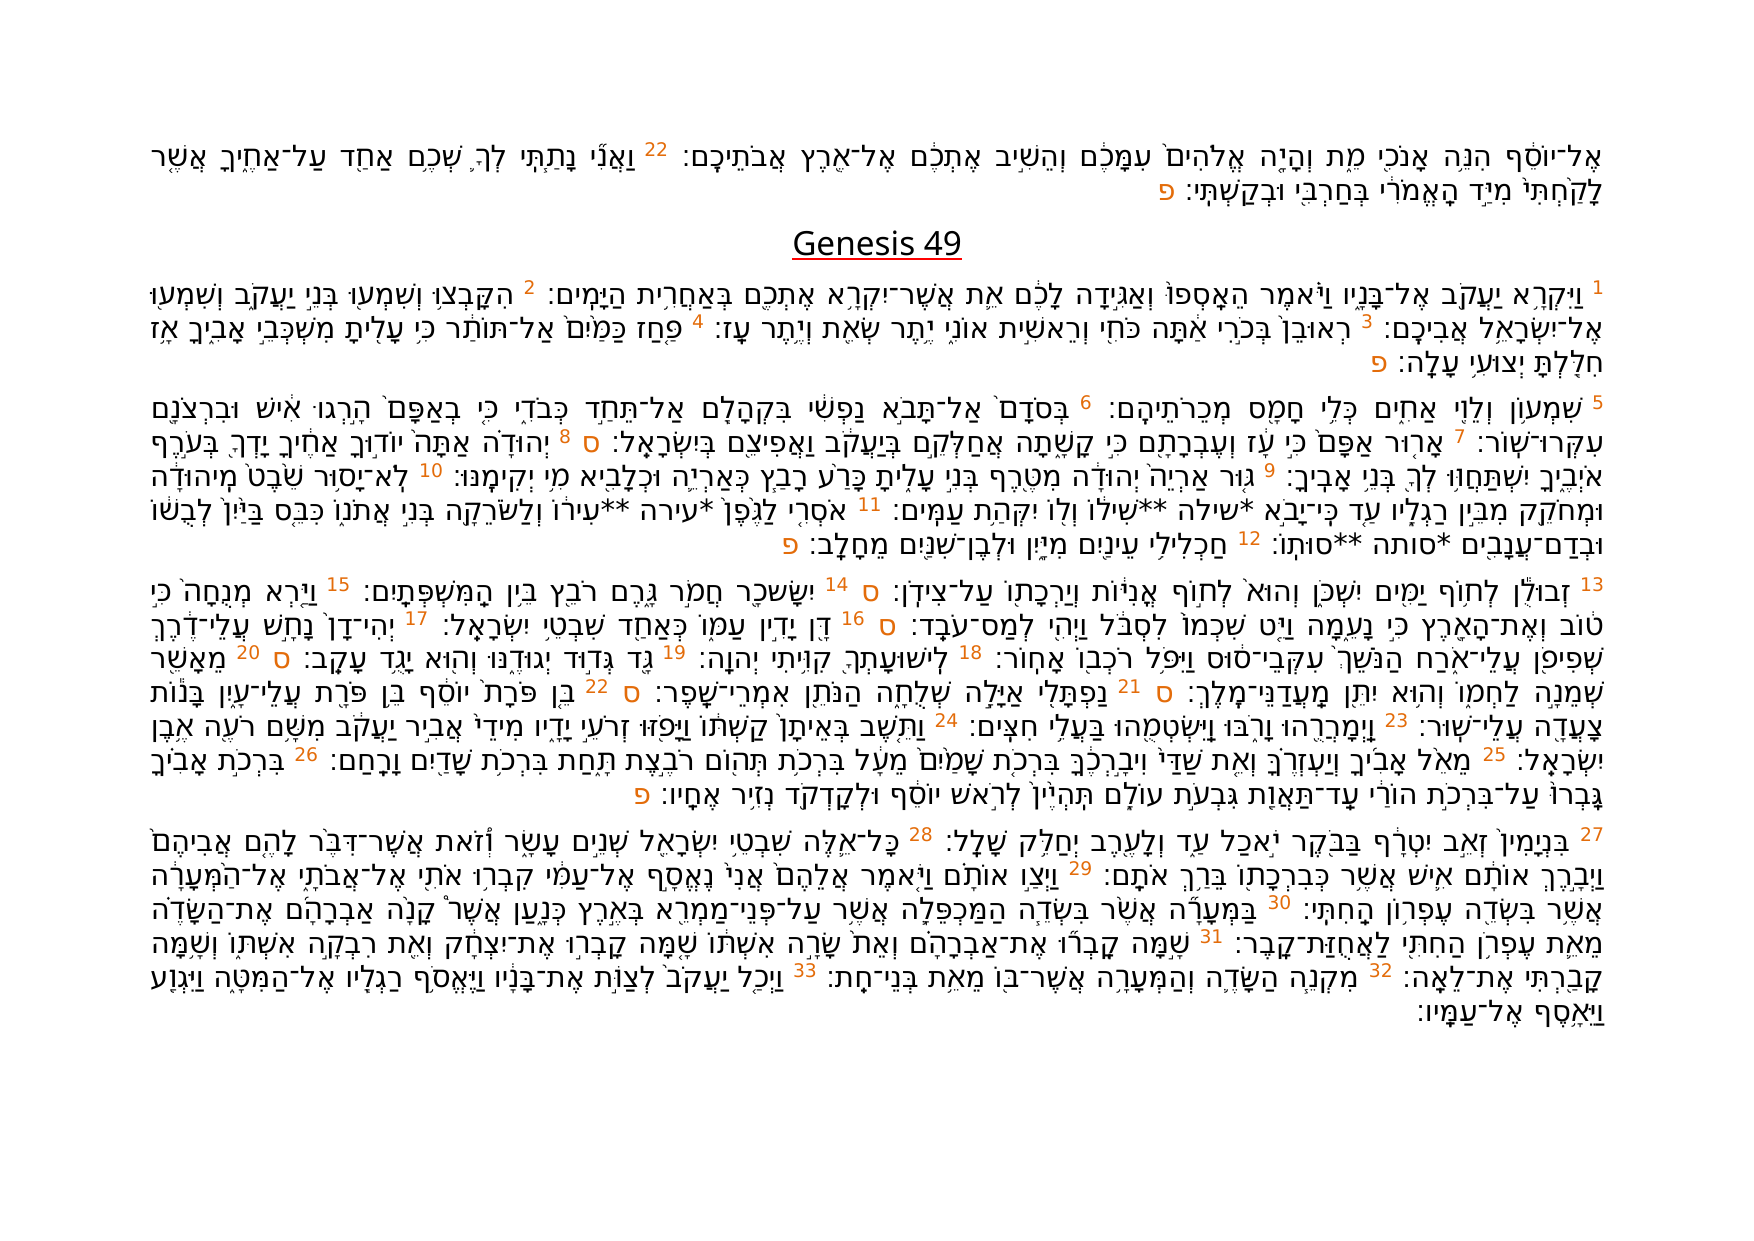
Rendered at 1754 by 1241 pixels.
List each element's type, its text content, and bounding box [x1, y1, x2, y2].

text 27 בִּנְיָמִין֙ זְאֵ֣ב יִטְרָ֔ף בַּבֹּ֖קֶר יֹ֣אכַל עַ֑ד וְלָעֶ֖רֶב יְחַלֵּ֥ק שָׁלָֽל׃ ‬‬‬28 כָּל־אֵ֛לֶּה שִׁבְטֵ֥י יִשְׂרָאֵ֖ל שְׁנֵ֣ים עָשָׂ֑ר וְ֠זֹאת אֲשֶׁר־דִּבֶּ֨ר לָהֶ֤ם אֲבִיהֶם֙ וַיְבָ֣רֶךְ אוֹתָ֔ם אִ֛ישׁ אֲשֶׁ֥ר כְּבִרְכָת֖וֹ בֵּרַ֥ךְ אֹתָֽם׃ ‬‬‬29 וַיְצַ֣ו אוֹתָ֗ם וַיֹּ֤אמֶר אֲלֵהֶם֙ אֲנִי֙ נֶאֱסָ֣ף אֶל־עַמִּ֔י קִבְר֥וּ אֹתִ֖י אֶל־אֲבֹתָ֑י אֶל־הַ֨מְּעָרָ֔ה אֲשֶׁ֥ר בִּשְׂדֵ֖ה עֶפְר֥וֹן הֽ͏ַחִתִּֽי׃ ‬‬‬30 בַּמְּעָרָ֞ה אֲשֶׁ֨ר בִּשְׂדֵ֧ה הַמַּכְפֵּלָ֛ה אֲשֶׁ֥ר עַל־פְּנֵי־מַמְרֵ֖א בְּאֶ֣רֶץ כְּנָ֑עַן אֲשֶׁר֩ קָנָ֨ה אַבְרָהָ֜ם אֶת־הַשָּׂדֶ֗ה מֵאֵ֛ת עֶפְרֹ֥ן הַחִתִּ֖י לַאֲחֻזַּת־קָֽבֶר׃ ‬‬‬31 שָׁ֣מָּה קֽ͏ָבְר֞וּ אֶת־אַבְרָהָ֗ם וְאֵת֙ שָׂרָ֣ה אִשְׁתּ֔וֹ שָׁ֚מָּה קָבְר֣וּ אֶת־יִצְחָ֔ק וְאֵ֖ת רִבְקָ֣ה אִשְׁתּ֑וֹ וְשָׁ֥מָּה קָבַ֖רְתִּי אֶת־לֵאָֽה׃ ‬‬‬32 מִקְנֵ֧ה הַשָּׂדֶ֛ה וְהַמְּעָרָ֥ה אֲשֶׁר־בּ֖וֹ מֵאֵ֥ת בְּנֵי־חֵֽת׃ ‬‬‬33 וַיְכַ֤ל יַעֲקֹב֙ לְצַוֺּ֣ת אֶת־בָּנָ֔יו וַיֶּאֱסֹ֥ף רַגְלָ֖יו אֶל־הַמִּטָּ֑ה וַיִּגְוַ֖ע וַיֵּאָ֥סֶף אֶל־עַמָּֽיו׃ ‬‬‬‬‬‬‬‬‬‬ [150, 824, 1604, 1028]
text 13 זְבוּלֻ֕ן לְח֥וֹף יַמִּ֖ים יִשְׁכֹּ֑ן וְהוּא֙ לְח֣וֹף אֳנִיּ֔וֹת וְיַרְכָת֖וֹ עַל־צִידֹֽן׃ ס ‬‬‬14 יִשָּׂשכָ֖ר חֲמֹ֣ר גָּ֑רֶם רֹבֵ֖ץ בֵּ֥ין הַֽמִּשְׁפְּתָֽיִם׃ ‬‬‬15 וַיַּ֤רְא מְנֻחָה֙ כִּ֣י ט֔וֹב וְאֶת־הָאָ֖רֶץ כִּ֣י נָעֵ֑מָה וַיֵּ֤ט שִׁכְמוֹ֙ לִסְבֹּ֔ל וַיְהִ֖י לְמַס־עֹבֵֽד׃ ס ‬‬‬16 דָּ֖ן יָדִ֣ין עַמּ֑וֹ כְּאַחַ֖ד שִׁבְטֵ֥י יִשְׂרָאֵֽל׃ ‬‬‬17 יְהִי־דָן֙ נָחָ֣שׁ עֲלֵי־דֶ֔רֶךְ שְׁפִיפֹ֖ן עֲלֵי־אֹ֑רַח הַנֹּשֵׁךְ֙ עִקְּבֵי־ס֔וּס וַיִּפֹּ֥ל רֹכְב֖וֹ אָחֽוֹר׃ ‬‬‬18 לִֽישׁוּעָתְךָ֖ קִוִּ֥יתִי יְהוָֽה׃ ‬‬‬19 גָּ֖ד גְּד֣וּד יְגוּדֶ֑נּוּ וְה֖וּא יָגֻ֥ד עָקֵֽב׃ ס ‬‬‬20 מֵאָשֵׁ֖ר שְׁמֵנָ֣ה לַחְמ֑וֹ וְה֥וּא יִתֵּ֖ן מַֽעֲדַנֵּי־מֶֽלֶךְ׃ ס ‬‬‬21 נַפְתָּלִ֖י אַיָּלָ֣ה שְׁלֻחָ֑ה הַנֹּתֵ֖ן אִמְרֵי־שָֽׁפֶר׃ ס ‬‬‬22 בֵּ֤ן פֹּרָת֙ יוֹסֵ֔ף בֵּ֥ן פֹּרָ֖ת עֲלֵי־עָ֑יִן בָּנ֕וֹת צָעֲדָ֖ה עֲלֵי־שֽׁוּר׃ ‬‬‬23 וַֽיְמָרֲרֻ֖הוּ וָרֹ֑בּוּ וַֽיִּשְׂטְמֻ֖הוּ בַּעֲלֵ֥י חִצִּֽים׃ ‬‬‬24 וַתֵּ֤שֶׁב בְּאֵיתָן֙ קַשְׁתּ֔וֹ וַיָּפֹ֖זּוּ זְרֹעֵ֣י יָדָ֑יו מִידֵי֙ אֲבִ֣יר יַעֲקֹ֔ב מִשָּׁ֥ם רֹעֶ֖ה אֶ֥בֶן יִשְׂרָאֵֽל׃ ‬‬‬25 מֵאֵ֨ל אָבִ֜יךָ וְיַעְזְרֶ֗ךָּ וְאֵ֤ת שַׁדַּי֙ וִיבָ֣רְכֶ֔ךָּ בִּרְכֹ֤ת שָׁמַ֙יִם֙ מֵעָ֔ל בִּרְכֹ֥ת תְּה֖וֹם רֹבֶ֣צֶת תָּ֑חַת בִּרְכֹ֥ת שָׁדַ֖יִם וָרָֽחַם׃ ‬‬‬26 בִּרְכֹ֣ת אָבִ֗יךָ גָּֽבְרוּ֙ עַל־בִּרְכֹ֣ת הוֹרַ֔י עַֽד־תַּאֲוַ֖ת גִּבְעֹ֣ת עוֹלָ֑ם תִּֽהְיֶ֙ין֙ לְרֹ֣אשׁ יוֹסֵ֔ף וּלְקָדְקֹ֖ד נְזִ֥יר אֶחָֽיו׃ פ ‬‬‬‬‬‬‬‬‬‬‬‬‬‬‬‬‬ [150, 574, 1604, 812]
text 1 וַיְהִ֗י אַחֲרֵי֙ הַדְּבָרִ֣ים הָאֵ֔לֶּה וַיֹּ֣אמֶר לְיוֹסֵ֔ף הִנֵּ֥ה אָבִ֖יךָ חֹלֶ֑ה וַיִּקַּ֞ח אֶת־שְׁנֵ֤י בָנָיו֙ עִמּ֔וֹ אֶת־מְנַשֶּׁ֖ה וְאֶת־אֶפְרָֽיִם׃ 2 וַיַּגֵּ֣ד לְיַעֲקֹ֔ב וַיֹּ֕אמֶר הִנֵּ֛ה בִּנְךָ֥ יוֹסֵ֖ף בָּ֣א אֵלֶ֑יךָ וַיִּתְחַזֵּק֙ יִשְׂרָאֵ֔ל וַיֵּ֖שֶׁב עַל־הַמִּטָּֽה׃ ‬‬‬3 וַיֹּ֤אמֶר יַעֲקֹב֙ אֶל־יוֹסֵ֔ף אֵ֥ל שַׁדַּ֛י נִרְאָֽה־אֵלַ֥י בְּל֖וּז בְּאֶ֣רֶץ כְּנָ֑עַן וַיְבָ֖רֶךְ אֹתִֽי׃ ‬‬‬4 וַיֹּ֣אמֶר אֵלַ֗י הִנְנִ֤י מַפְרְךָ֙ וְהִרְבִּיתִ֔ךָ וּנְתַתִּ֖יךָ לִקְהַ֣ל עַמִּ֑ים וְנָ֨תַתִּ֜י אֶת־הָאָ֧רֶץ הַזֹּ֛את לְזַרְעֲךָ֥ אַחֲרֶ֖יךָ אֲחֻזַּ֥ת עוֹלָֽם׃ ‬‬‬5 וְעַתָּ֡ה שְׁנֵֽי־בָנֶיךָ֩ הַנּוֹלָדִ֨ים לְךָ֜ בְּאֶ֣רֶץ מִצְרַ֗יִם עַד־בֹּאִ֥י אֵלֶ֛יךָ מִצְרַ֖יְמָה לִי־הֵ֑ם אֶפְרַ֙יִם֙ וּמְנַשֶּׁ֔ה כִּרְאוּבֵ֥ן וְשִׁמְע֖וֹן יִֽהְיוּ־לִֽי׃ ‬‬‬6 וּמוֹלַדְתְּךָ֛ אֲשֶׁר־הוֹלַ֥דְתָּ אַחֲרֵיהֶ֖ם לְךָ֣ יִהְי֑וּ עַ֣ל שֵׁ֧ם אֲחֵיהֶ֛ם יִקָּרְא֖וּ בְּנַחֲלָתָֽם׃ ‬‬‬7 וַאֲנִ֣י ׀ בְּבֹאִ֣י מִפַּדָּ֗ן מֵ֩תָה֩ עָלַ֨י רָחֵ֜ל בְּאֶ֤רֶץ כְּנַ֙עַן֙ בַּדֶּ֔רֶךְ בְּע֥וֹד כִּבְרַת־אֶ֖רֶץ לָבֹ֣א אֶפְרָ֑תָה וָאֶקְבְּרֶ֤הָ שָּׁם֙ בְּדֶ֣רֶךְ אֶפְרָ֔ת הִ֖וא בֵּ֥ית לָֽחֶם׃ ‬‬‬8 וַיַּ֥רְא יִשְׂרָאֵ֖ל אֶת־בְּנֵ֣י יוֹסֵ֑ף וַיֹּ֖אמֶר מִי־אֵֽלֶּה׃ ‬‬‬9 וַיֹּ֤אמֶר יוֹסֵף֙ אֶל־אָבִ֔יו בָּנַ֣י הֵ֔ם אֲשֶׁר־נָֽתַן־לִ֥י אֱלֹהִ֖ים בָּזֶ֑ה וַיֹּאמַ֕ר קָֽחֶם־נָ֥א אֵלַ֖י וַאֲבָרֲכֵֽם׃ ‬‬‬10 וְעֵינֵ֤י יִשְׂרָאֵל֙ כָּבְד֣וּ מִזֹּ֔קֶן לֹ֥א יוּכַ֖ל לִרְא֑וֹת וַיַּגֵּ֤שׁ אֹתָם֙ אֵלָ֔יו וַיִּשַּׁ֥ק לָהֶ֖ם וַיְחַבֵּ֥ק לָהֶֽם׃ ‬‬‬11 וַיֹּ֤אמֶר יִשְׂרָאֵל֙ אֶל־יוֹסֵ֔ף רְאֹ֥ה פָנֶ֖יךָ לֹ֣א פִלָּ֑לְתִּי וְהִנֵּ֨ה הֶרְאָ֥ה אֹתִ֛י אֱלֹהִ֖ים גַּ֥ם אֶת־זַרְעֶֽךָ׃ ‬‬‬12 וַיּוֹצֵ֥א יוֹסֵ֛ף אֹתָ֖ם מֵעִ֣ם בִּרְכָּ֑יו וַיִּשְׁתַּ֥חוּ לְאַפָּ֖יו אָֽרְצָה׃ ‬‬‬13 וַיִּקַּ֣ח יוֹסֵף֮ אֶת־שְׁנֵיהֶם֒ אֶת־אֶפְרַ֤יִם בִּֽימִינוֹ֙ מִשְּׂמֹ֣אל יִשְׂרָאֵ֔ל וְאֶת־מְנַשֶּׁ֥ה בִשְׂמֹאל֖וֹ מִימִ֣ין יִשְׂרָאֵ֑ל וַיַּגֵּ֖שׁ אֵלָֽיו׃ ‬‬‬14 וַיִּשְׁלַח֩ יִשְׂרָאֵ֨ל אֶת־יְמִינ֜וֹ וַיָּ֨שֶׁת עַל־רֹ֤אשׁ אֶפְרַ֙יִם֙ וְה֣וּא הַצָּעִ֔יר וְאֶת־שְׂמֹאל֖וֹ עַל־רֹ֣אשׁ מְנַשֶּׁ֑ה שִׂכֵּל֙ אֶת־יָדָ֔יו כִּ֥י מְנַשֶּׁ֖ה הַבְּכֽוֹר׃ ‬‬‬15 וַיְבָ֥רֶךְ אֶת־יוֹסֵ֖ף וַיֹּאמַ֑ר הָֽאֱלֹהִ֡ים אֲשֶׁר֩ הִתְהַלְּכ֨וּ אֲבֹתַ֤י לְפָנָיו֙ אַבְרָהָ֣ם וְיִצְחָ֔ק הָֽאֱלֹהִים֙ הָרֹעֶ֣ה אֹתִ֔י מֵעוֹדִ֖י עַד־הַיּ֥וֹם הַזֶּֽה׃ ‬‬‬16 הַמַּלְאָךְ֩ הַגֹּאֵ֨ל אֹתִ֜י מִכָּל־רָ֗ע יְבָרֵךְ֮ אֶת־הַנְּעָרִים֒ וְיִקָּרֵ֤א בָהֶם֙ שְׁמִ֔י וְשֵׁ֥ם אֲבֹתַ֖י אַבְרָהָ֣ם וְיִצְחָ֑ק וְיִדְגּ֥וּ לָרֹ֖ב בְּקֶ֥רֶב הָאָֽרֶץ׃ ‬‬‬17 וַיַּ֣רְא יוֹסֵ֗ף כִּי־יָשִׁ֨ית אָבִ֧יו יַד־יְמִינ֛וֹ עַל־רֹ֥אשׁ אֶפְרַ֖יִם וַיֵּ֣רַע בְּעֵינָ֑יו וַיִּתְמֹ֣ךְ יַד־אָבִ֗יו לְהָסִ֥יר אֹתָ֛הּ מֵעַ֥ל רֹאשׁ־אֶפְרַ֖יִם עַל־רֹ֥אשׁ מְנַשֶּֽׁה׃ ‬‬‬18 וַיֹּ֧אמֶר יוֹסֵ֛ף אֶל־אָבִ֖יו לֹא־כֵ֣ן אָבִ֑י כִּי־זֶ֣ה הַבְּכֹ֔ר שִׂ֥ים יְמִינְךָ֖ עַל־רֹאשֽׁוֹ׃ ‬‬‬19 וַיְמָאֵ֣ן אָבִ֗יו וַיֹּ֙אמֶר֙ יָדַ֤עְתִּֽי בְנִי֙ יָדַ֔עְתִּי גַּם־ה֥וּא יִֽהְיֶה־לְּעָ֖ם וְגַם־ה֣וּא יִגְדָּ֑ל וְאוּלָ֗ם אָחִ֤יו הַקָּטֹן֙ יִגְדַּ֣ל מִמֶּ֔נּוּ וְזַרְע֖וֹ יִהְיֶ֥ה מְלֹֽא־הַגּוֹיִֽם׃ ‬‬‬20 וַיְבָ֨רֲכֵ֜ם בַּיּ֣וֹם הַהוּא֮ לֵאמוֹר֒ בְּךָ֗ יְבָרֵ֤ךְ יִשְׂרָאֵל֙ לֵאמֹ֔ר יְשִֽׂמְךָ֣ אֱלֹהִ֔ים כְּאֶפְרַ֖יִם וְכִמְנַשֶּׁ֑ה וַיָּ֥שֶׂם אֶת־אֶפְרַ֖יִם לִפְנֵ֥י מְנַשֶּֽׁה׃ ‬‬‬21 וַיֹּ֤אמֶר יִשְׂרָאֵל֙ אֶל־יוֹסֵ֔ף הִנֵּ֥ה אָנֹכִ֖י מֵ֑ת וְהָיָ֤ה אֱלֹהִים֙ עִמָּכֶ֔ם וְהֵשִׁ֣יב אֶתְכֶ֔ם אֶל־אֶ֖רֶץ אֲבֹתֵיכֶֽם׃ ‬‬‬22 וַאֲנִ֞י נָתַ֧תִּֽי לְךָ֛ שְׁכֶ֥ם אַחַ֖ד עַל־אַחֶ֑יךָ אֲשֶׁ֤ר לָקַ֙חְתִּי֙ מִיַּ֣ד הָֽאֱמֹרִ֔י בְּחַרְבִּ֖י וּבְקַשְׁתִּֽי׃ פ ‬‬‬‬‬‬‬‬‬‬‬‬‬‬‬‬‬‬‬‬‬‬‬‬ [150, 139, 1604, 207]
text 5 שִׁמְע֥וֹן וְלֵוִ֖י אַחִ֑ים כְּלֵ֥י חָמָ֖ס מְכֵרֹתֵיהֶֽם׃ ‬‬‬6 בְּסֹדָם֙ אַל־תָּבֹ֣א נַפְשִׁ֔י בִּקְהָלָ֖ם אַל־תֵּחַ֣ד כְּבֹדִ֑י כִּ֤י בְאַפָּם֙ הָ֣רְגוּ אִ֔ישׁ וּבִרְצֹנָ֖ם עִקְּרוּ־שֽׁוֹר׃ ‬‬‬7 אָר֤וּר אַפָּם֙ כִּ֣י עָ֔ז וְעֶבְרָתָ֖ם כִּ֣י קָשָׁ֑תָה אֲחַלְּקֵ֣ם בְּיַעֲקֹ֔ב וַאֲפִיצֵ֖ם בְּיִשְׂרָאֵֽל׃ ס ‬‬‬8 יְהוּדָ֗ה אַתָּה֙ יוֹד֣וּךָ אַחֶ֔יךָ יָדְךָ֖ בְּעֹ֣רֶף אֹיְבֶ֑יךָ יִשְׁתַּחֲוּ֥וּ לְךָ֖ בְּנֵ֥י אָבִֽיךָ׃ ‬‬‬9 גּ֤וּר אַרְיֵה֙ יְהוּדָ֔ה מִטֶּ֖רֶף בְּנִ֣י עָלִ֑יתָ כָּרַ֨ע רָבַ֧ץ כְּאַרְיֵ֛ה וּכְלָבִ֖יא מִ֥י יְקִימֶֽנּוּ׃ ‬‬‬10 לֹֽא־יָס֥וּר שֵׁ֙בֶט֙ מִֽיהוּדָ֔ה וּמְחֹקֵ֖ק מִבֵּ֣ין רַגְלָ֑יו עַ֚ד כִּֽי־יָבֹ֣א *שילה **שִׁיל֔וֹ וְל֖וֹ יִקְּהַ֥ת עַמִּֽים׃ ‬‬‬11 אֹסְרִ֤י לַגֶּ֙פֶן֙ *עירה **עִיר֔וֹ וְלַשֹּׂרֵקָ֖ה בְּנִ֣י אֲתֹנ֑וֹ כִּבֵּ֤ס בַּיַּ֙יִן֙ לְבֻשׁ֔וֹ וּבְדַם־עֲנָבִ֖ים *סותה **סוּתֽוֹ׃ ‬‬‬12 חַכְלִילִ֥י עֵינַ֖יִם מִיָּ֑יִן וּלְבֶן־שִׁנַּ֖יִם מֵחָלָֽב׃ פ ‬‬‬‬‬‬‬‬‬‬‬ [150, 392, 1604, 561]
text Genesis 49 [150, 219, 1604, 265]
text 1 וַיִּקְרָ֥א יַעֲקֹ֖ב אֶל־בָּנָ֑יו וַיֹּ֗אמֶר הֵאָֽסְפוּ֙ וְאַגִּ֣ידָה לָכֶ֔ם אֵ֛ת אֲשֶׁר־יִקְרָ֥א אֶתְכֶ֖ם בְּאַחֲרִ֥ית הַיָּמִֽים׃ 2 הִקָּבְצ֥וּ וְשִׁמְע֖וּ בְּנֵ֣י יַעֲקֹ֑ב וְשִׁמְע֖וּ אֶל־יִשְׂרָאֵ֥ל אֲבִיכֶֽם׃ ‬‬‬3 רְאוּבֵן֙ בְּכֹ֣רִי אַ֔תָּה כֹּחִ֖י וְרֵאשִׁ֣ית אוֹנִ֑י יֶ֥תֶר שְׂאֵ֖ת וְיֶ֥תֶר עָֽז׃ ‬‬‬4 פַּ֤חַז כַּמַּ֙יִם֙ אַל־תּוֹתַ֔ר כִּ֥י עָלִ֖יתָ מִשְׁכְּבֵ֣י אָבִ֑יךָ אָ֥ז חִלַּ֖לְתָּ יְצוּעִ֥י עָלָֽה׃ פ ‬‬‬‬‬‬ [150, 277, 1604, 379]
